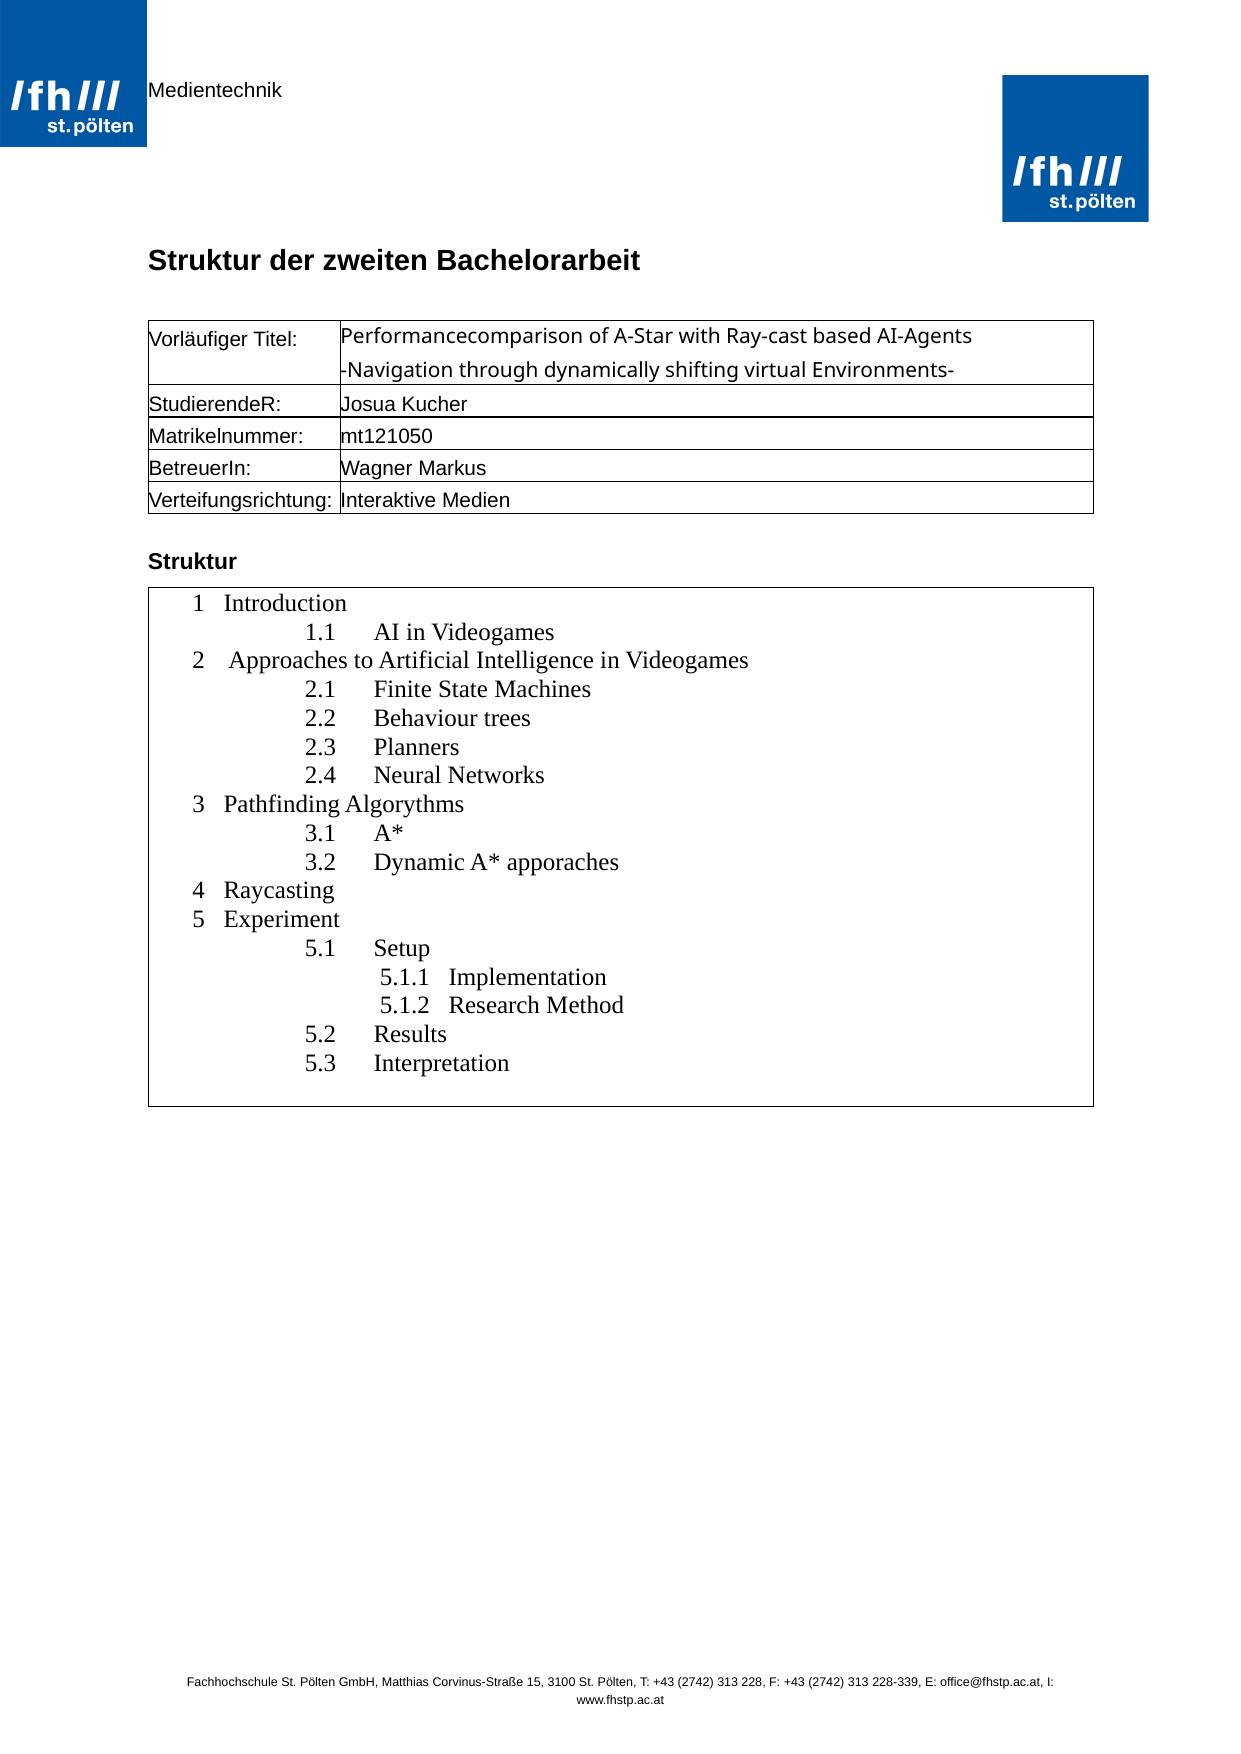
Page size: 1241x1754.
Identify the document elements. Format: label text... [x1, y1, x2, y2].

table_cell Wagner Markus [341, 450, 1093, 481]
table_header Vorläufiger Titel: [149, 321, 340, 384]
table_cell BetreuerIn: [149, 450, 340, 481]
text Struktur der zweiten Bachelorarbeit [148, 242, 1092, 276]
table_cell Matrikelnummer: [149, 418, 340, 449]
picture [1002, 75, 1149, 222]
table_cell Verteifungsrichtung: [149, 482, 340, 513]
picture [0, 0, 147, 147]
table_cell StudierendeR: [149, 385, 340, 416]
table_cell Interaktive Medien [341, 482, 1093, 513]
text Struktur [148, 548, 1092, 574]
table_header Introduction AI in Videogames Approaches to Artificial Intelligence in Videogames Finite State Machines Behaviour trees Planners Neural Networks Pathfinding Algorythms A* Dynamic A* apporaches Raycasting Experiment Setup Implementation Research Method Results Interpretation [149, 588, 1093, 1106]
table_cell mt121050 [341, 418, 1093, 449]
table_header Performancecomparison of A-Star with Ray-cast based AI-Agents -Navigation through dynamically shifting virtual Environments- [341, 321, 1093, 384]
table_cell Josua Kucher [341, 385, 1093, 416]
